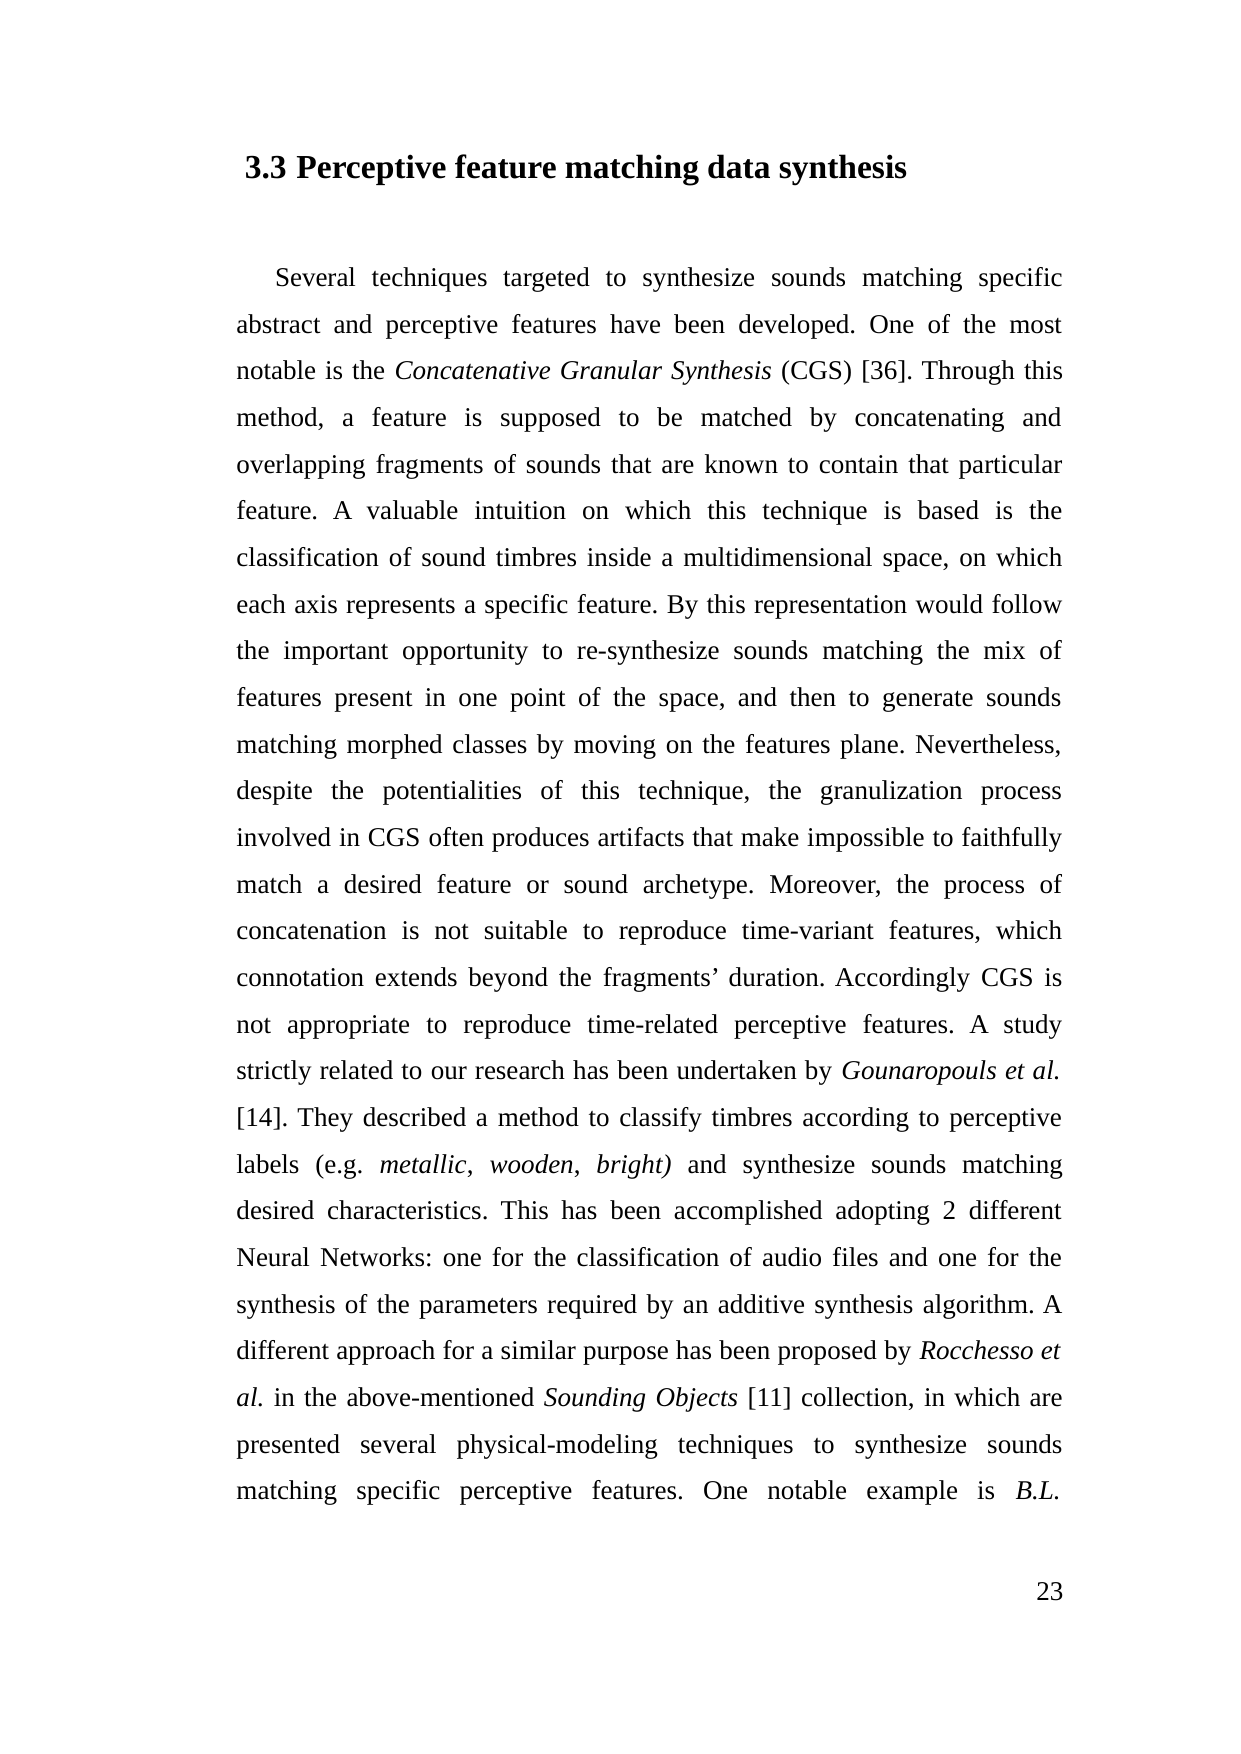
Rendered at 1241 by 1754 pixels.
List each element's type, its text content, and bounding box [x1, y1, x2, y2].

text Several techniques targeted to synthesize sounds matching specific abstract and perceptive features have been developed. One of the most notable is the Concatenative Granular Synthesis (CGS) [36]. Through this method, a feature is supposed to be matched by concatenating and overlapping fragments of sounds that are known to contain that particular feature. A valuable intuition on which this technique is based is the classification of sound timbres inside a multidimensional space, on which each axis represents a specific feature. By this representation would follow the important opportunity to re-synthesize sounds matching the mix of features present in one point of the space, and then to generate sounds matching morphed classes by moving on the features plane. Nevertheless, despite the potentialities of this technique, the granulization process involved in CGS often produces artifacts that make impossible to faithfully match a desired feature or sound archetype. Moreover, the process of concatenation is not suitable to reproduce time-variant features, which connotation extends beyond the fragments’ duration. Accordingly CGS is not appropriate to reproduce time-related perceptive features. A study strictly related to our research has been undertaken by Gounaropouls et al. [14]. They described a method to classify timbres according to perceptive labels (e.g. metallic, wooden, bright) and synthesize sounds matching desired characteristics. This has been accomplished adopting 2 different Neural Networks: one for the classification of audio files and one for the synthesis of the parameters required by an additive synthesis algorithm. A different approach for a similar purpose has been proposed by Rocchesso et al. in the above-mentioned Sounding Objects [11] collection, in which are presented several physical-modeling techniques to synthesize sounds matching specific perceptive features. One notable example is B.L. [236, 261, 1063, 1506]
subtitle Perceptive feature matching data synthesis [236, 148, 1063, 186]
